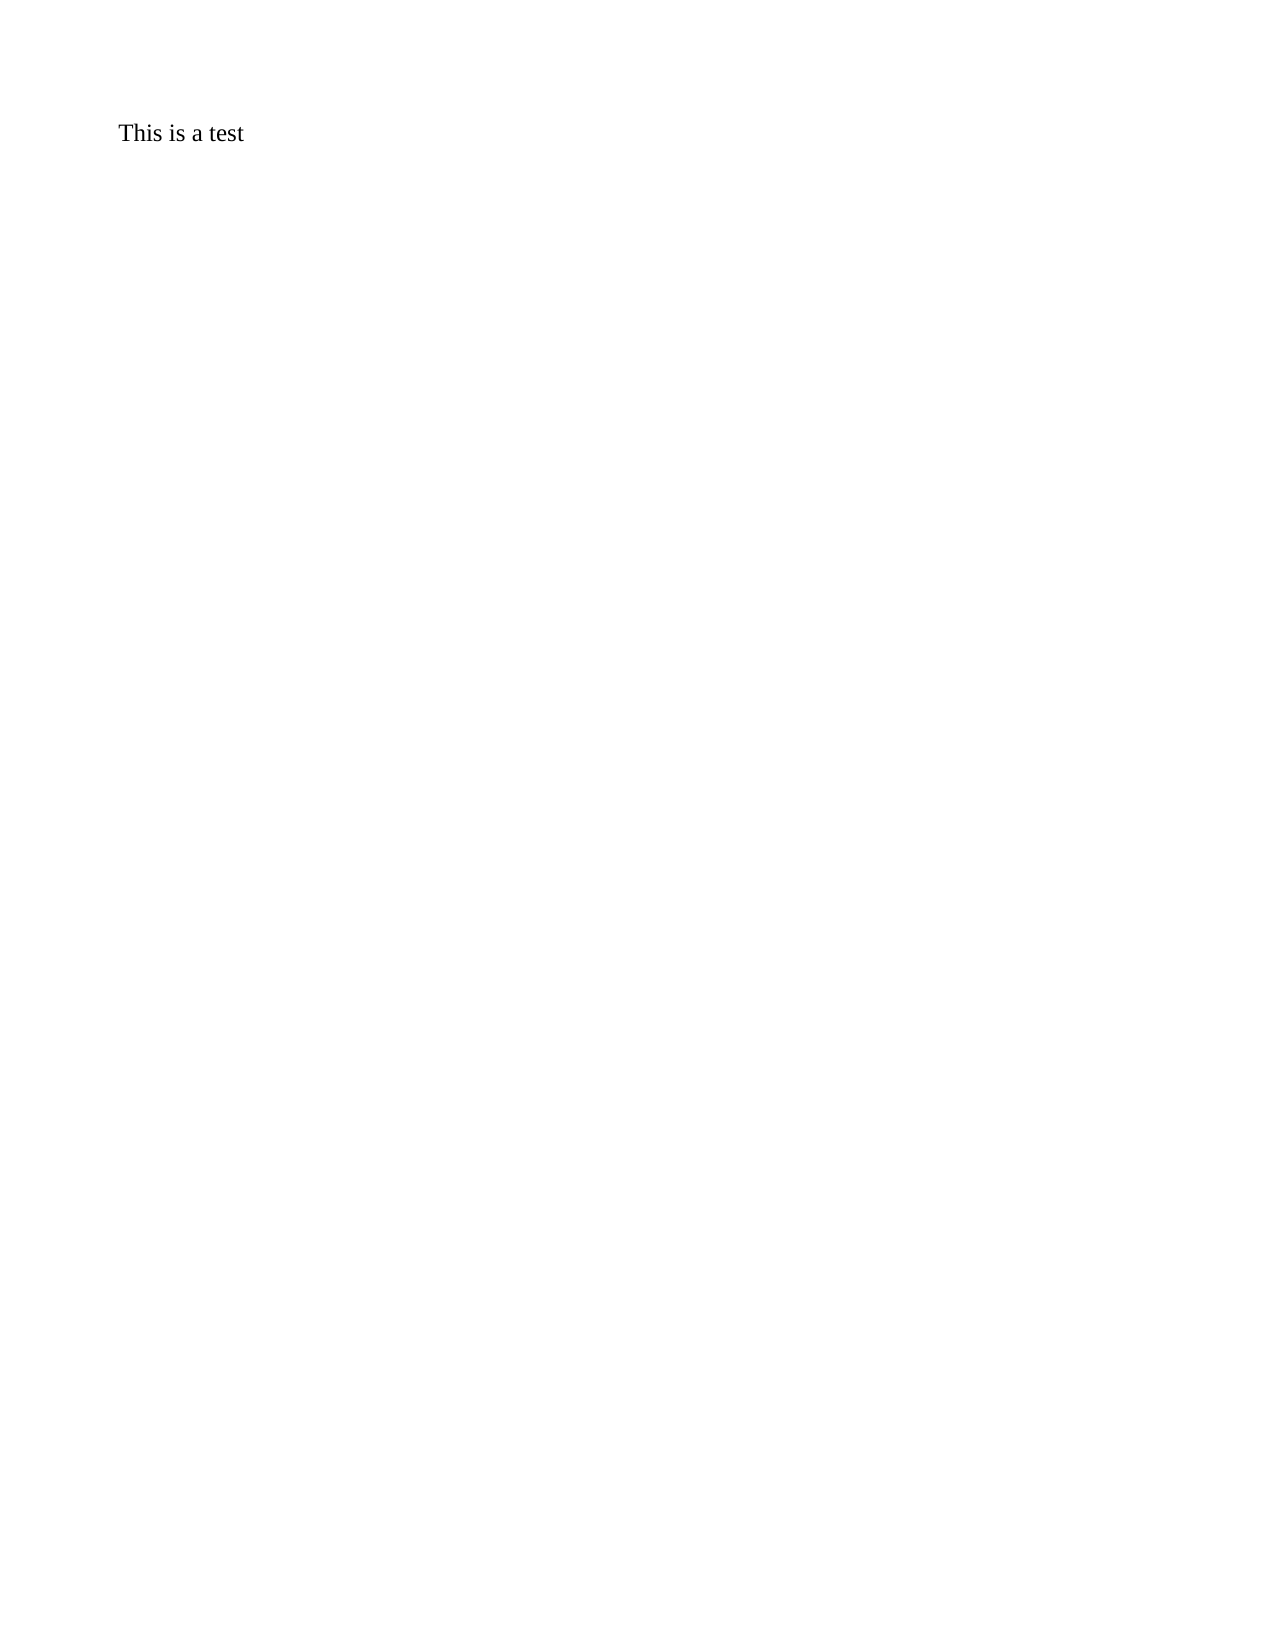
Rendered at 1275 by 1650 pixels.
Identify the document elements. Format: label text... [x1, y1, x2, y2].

text This is a test [118, 118, 1157, 147]
